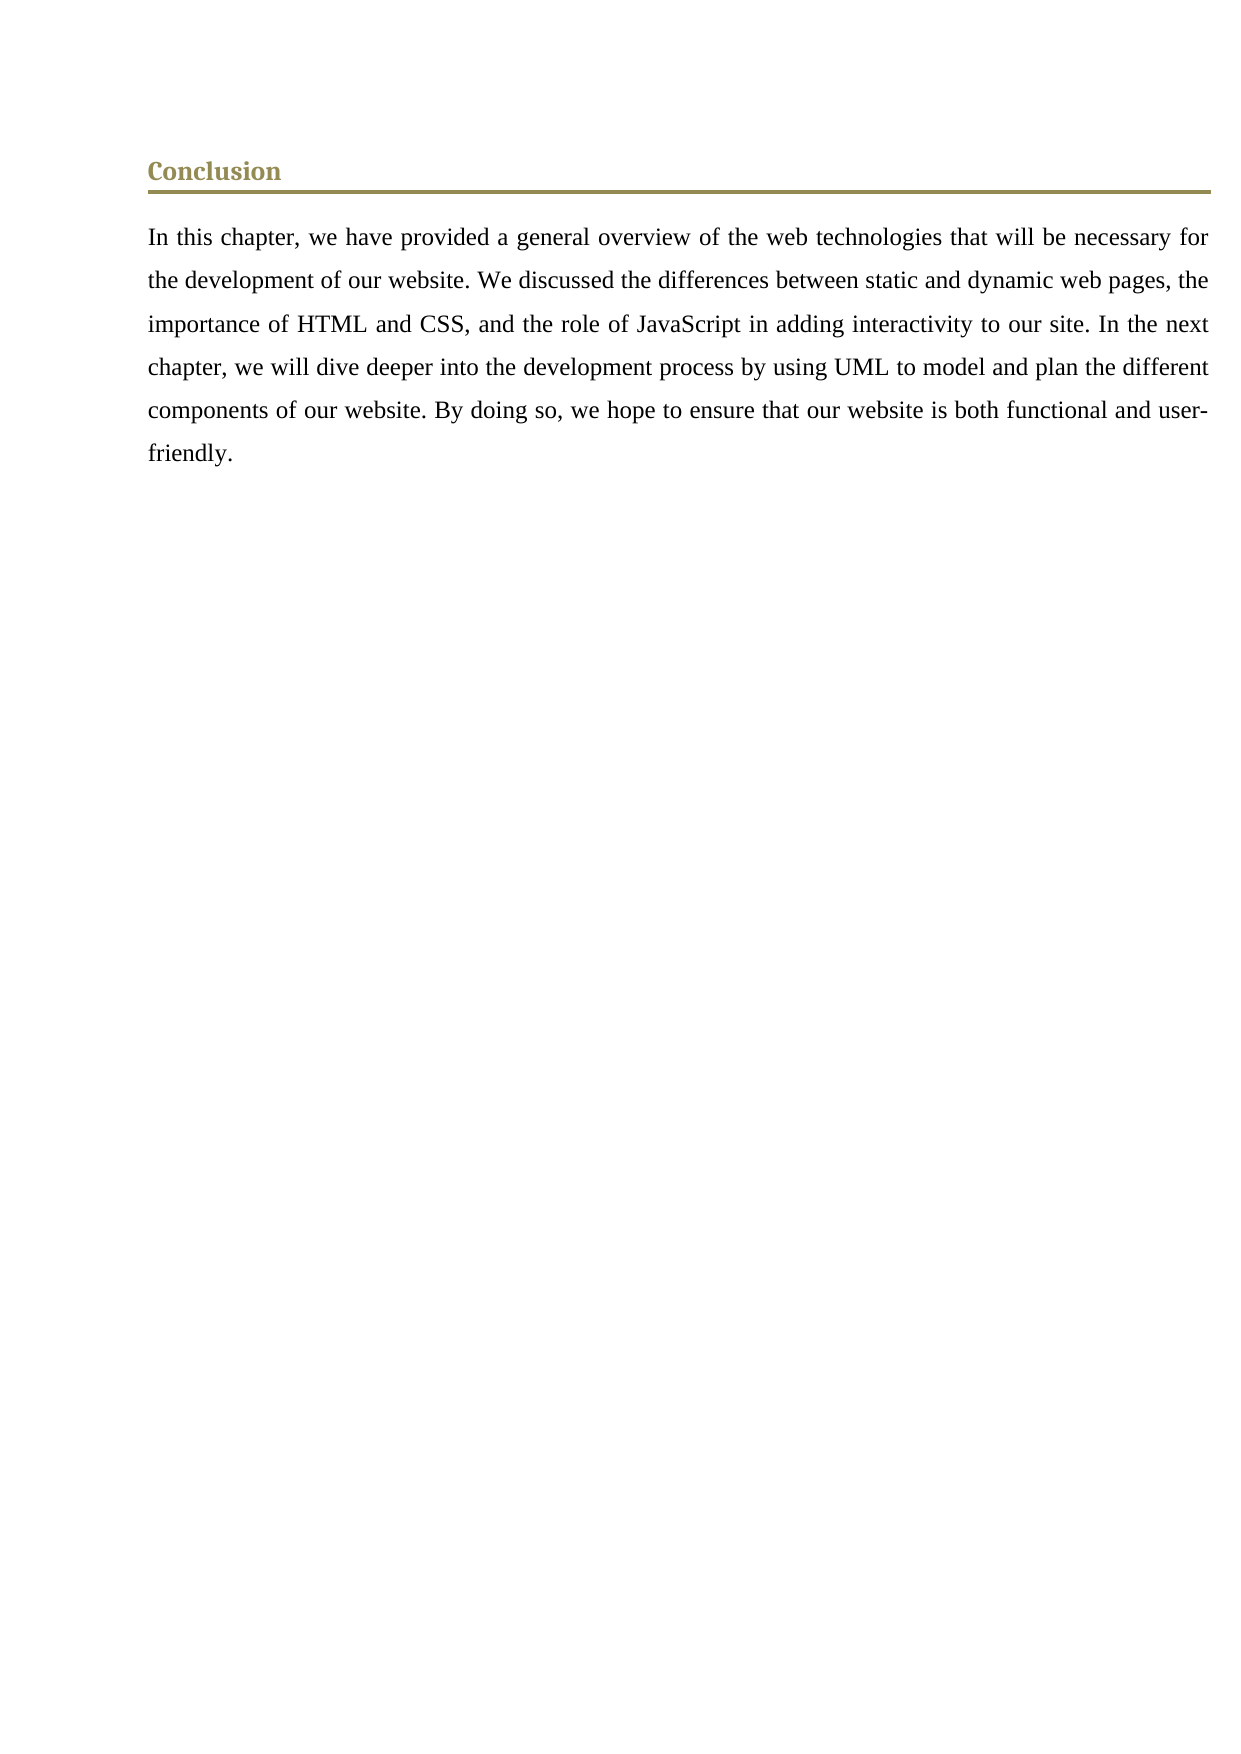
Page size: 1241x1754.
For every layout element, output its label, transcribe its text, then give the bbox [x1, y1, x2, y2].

subtitle Conclusion [148, 156, 1211, 190]
text In this chapter, we have provided a general overview of the web technologies that will be necessary for the development of our website. We discussed the differences between static and dynamic web pages, the importance of HTML and CSS, and the role of JavaScript in adding interactivity to our site. In the next chapter, we will dive deeper into the development process by using UML to model and plan the different components of our website. By doing so, we hope to ensure that our website is both functional and user-friendly. [148, 222, 1211, 467]
